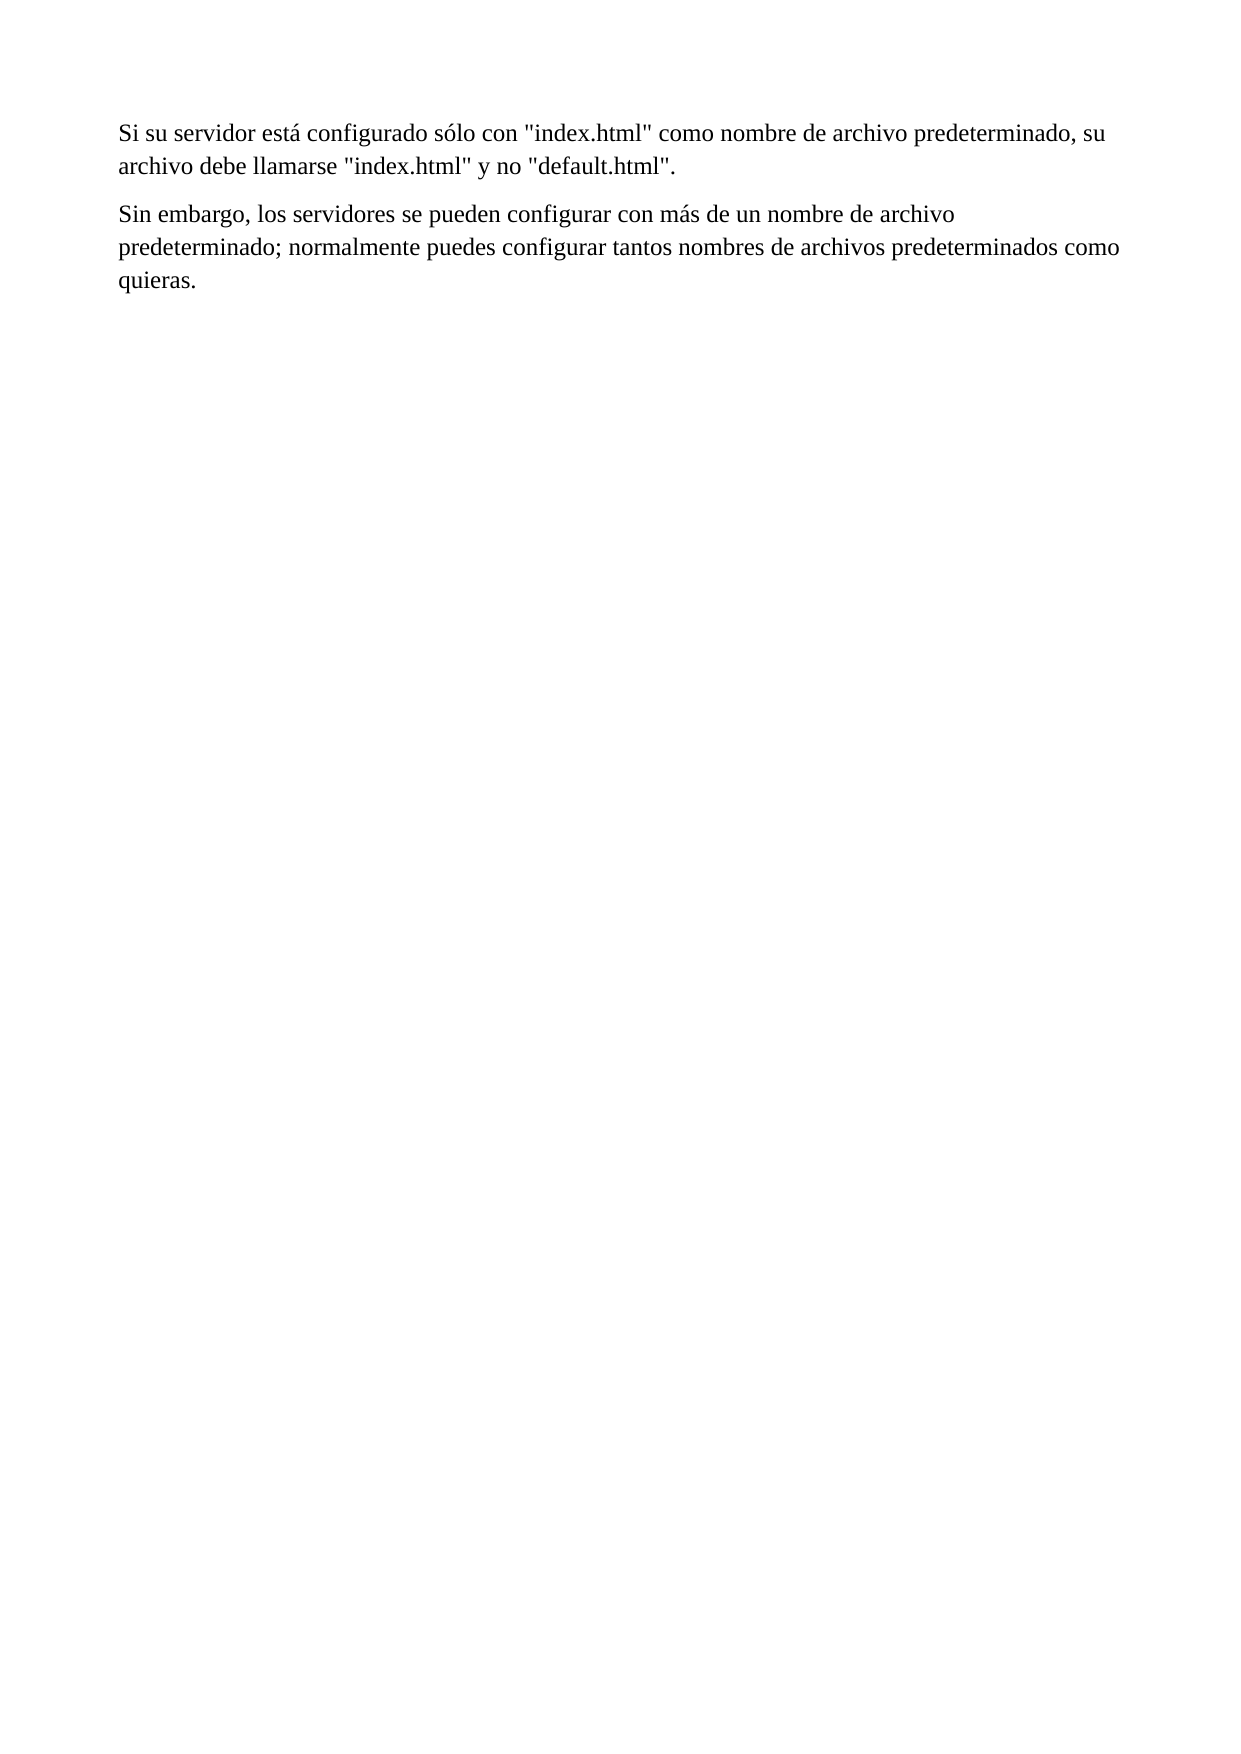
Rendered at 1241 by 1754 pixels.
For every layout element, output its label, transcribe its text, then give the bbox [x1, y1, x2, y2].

text Si su servidor está configurado sólo con "index.html" como nombre de archivo predeterminado, su archivo debe llamarse "index.html" y no "default.html". [118, 118, 1122, 180]
text Sin embargo, los servidores se pueden configurar con más de un nombre de archivo predeterminado; normalmente puedes configurar tantos nombres de archivos predeterminados como quieras. [118, 199, 1122, 293]
